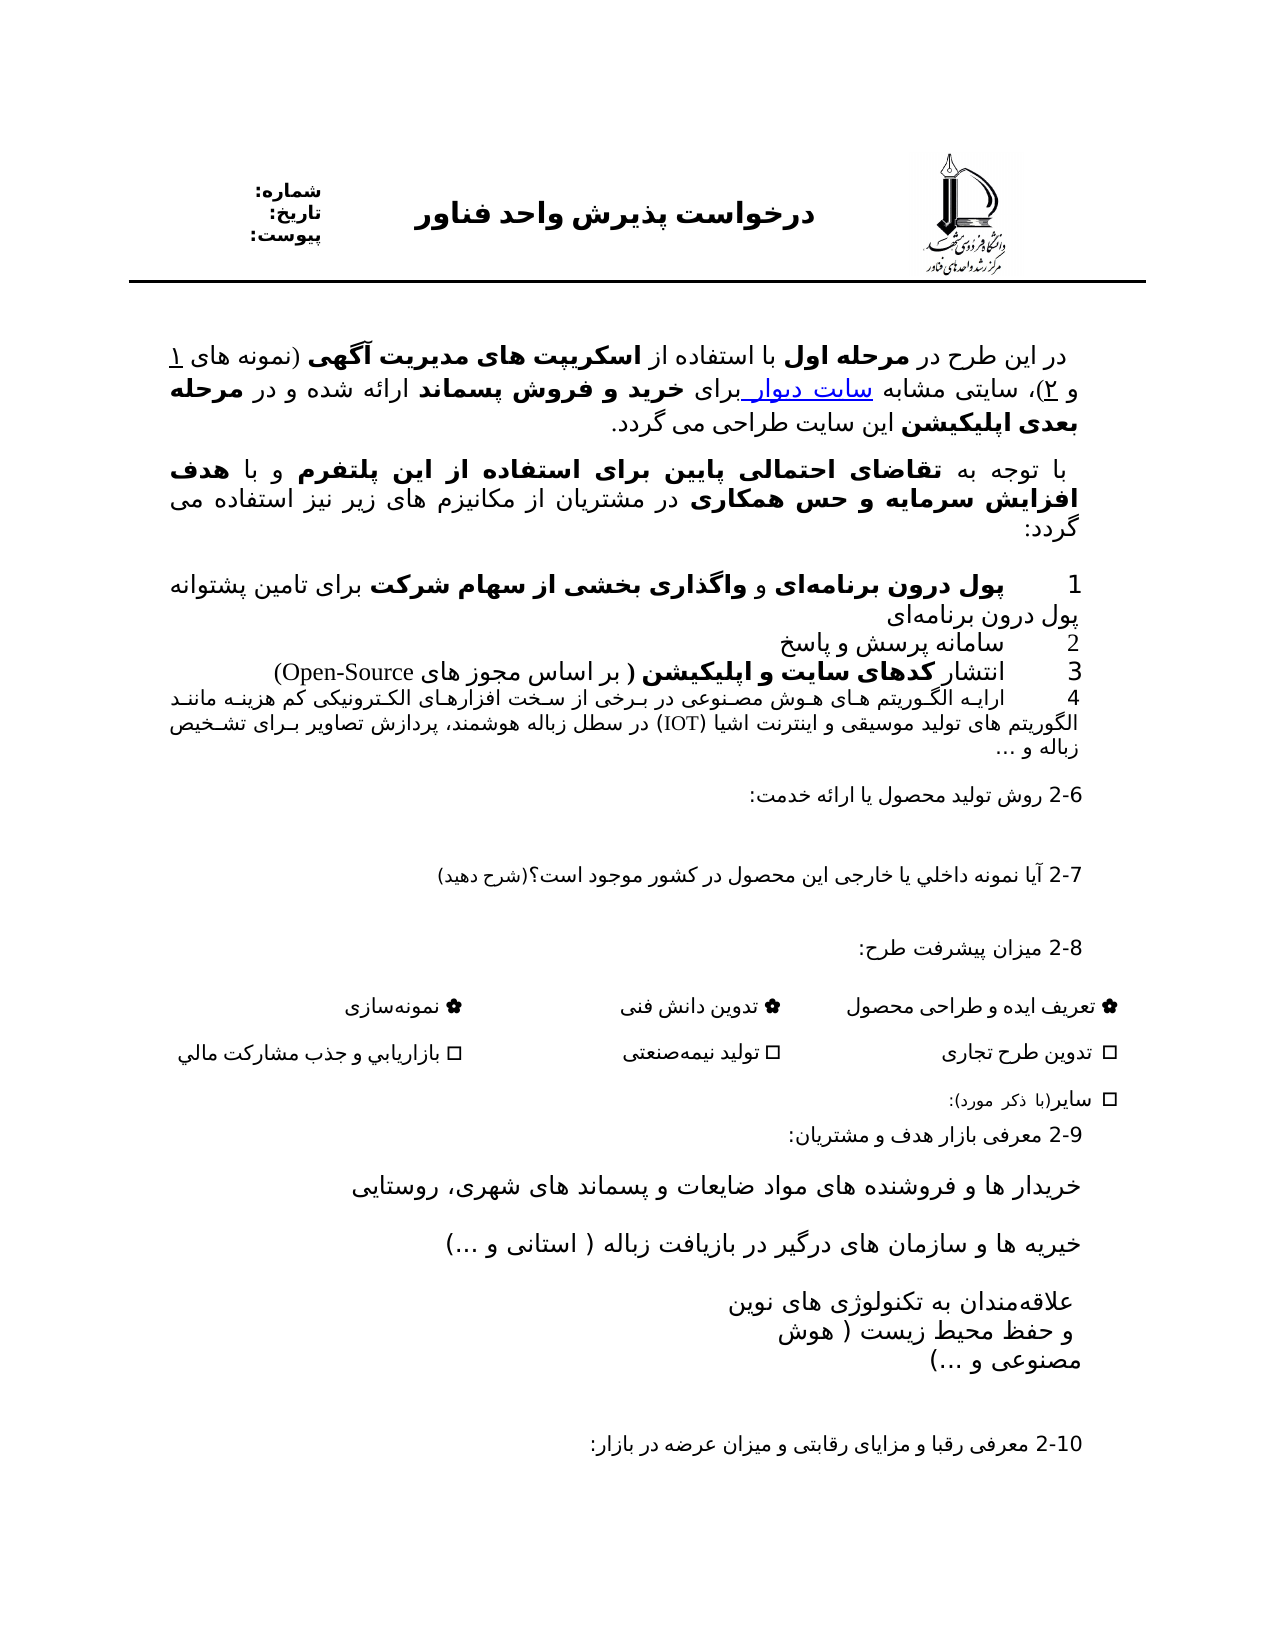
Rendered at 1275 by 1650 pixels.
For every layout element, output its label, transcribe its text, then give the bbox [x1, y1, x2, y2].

list پول درون برنامه‌ای و واگذاری بخشی از سهام شرکت برای تامین پشتوانه پول درون برنامه‌ای [169, 570, 1079, 628]
table_cell  ساير(با ذكر مورد): [150, 1075, 1124, 1123]
list و حفظ محیط زیست ( هوش [118, 1316, 1082, 1345]
table_header { تدوين دانش‌ فنی [469, 981, 787, 1028]
list خریدار ها و فروشنده های مواد ضایعات و پسماند های شهری، روستایی [118, 1171, 1082, 1200]
table_header { تعريف ايده و طراحی محصول [788, 981, 1124, 1028]
list خیریه ها و سازمان های درگیر در بازیافت زباله ( استانی و ...) [118, 1229, 1082, 1258]
text در این طرح در مرحله اول با استفاده از اسکریپت های مدیریت آگهی (نمونه های ۱ و ۲)، سایتی مشابه سایت دیوار برای خرید و فروش پسماند ارائه شده و در مرحله بعدی اپلیکیشن این سایت طراحی می گردد. [169, 341, 1079, 437]
list ارایه الگوریتم های هوش مصنوعی در برخی از سخت افزارهای الکترونیکی کم هزینه مانند الگوریتم های تولید موسیقی و اینترنت اشیا (IOT) در سطل زباله هوشمند، پردازش تصاویر برای تشخیص زباله و … [169, 686, 1079, 759]
list 2-6 روش توليد محصول يا ارائه خدمت: [118, 783, 1083, 808]
list 2-10 معرفی رقبا و مزايای رقابتی و ميزان عرضه در بازار: [118, 1432, 1083, 1456]
text با توجه به تقاضای احتمالی پایین برای استفاده از این پلتفرم و با هدف افزایش سرمایه و حس همکاری در مشتریان از مکانیزم های زیر نیز استفاده می گردد: [169, 455, 1079, 542]
list مصنوعی و ...) [118, 1345, 1082, 1374]
list انتشار کدهای سایت و اپلیکیشن ( بر اساس مجوز های Open-Source‌) [169, 657, 1079, 686]
list 2-9 معرفی بازار هدف و مشتريان: [118, 1123, 1083, 1147]
table_cell  تدوين طرح تجاری [788, 1028, 1124, 1075]
picture [908, 152, 1025, 277]
list 2-7 آيا نمونه داخلي يا خارجی اين محصول در كشور موجود است؟(شرح دهيد) [118, 863, 1083, 887]
list علاقه‌مندان به تکنولوژی های نوین [118, 1287, 1082, 1316]
list 2-8 ميزان پيشرفت طرح: [118, 936, 1083, 960]
table_cell  توليد نيمه‌صنعتی [469, 1028, 787, 1075]
table_header { نمونه‌سازی [150, 981, 469, 1028]
table_cell  بازاريابي و جذب مشارکت مالي [150, 1028, 469, 1075]
list سامانه پرسش و پاسخ [169, 628, 1079, 657]
